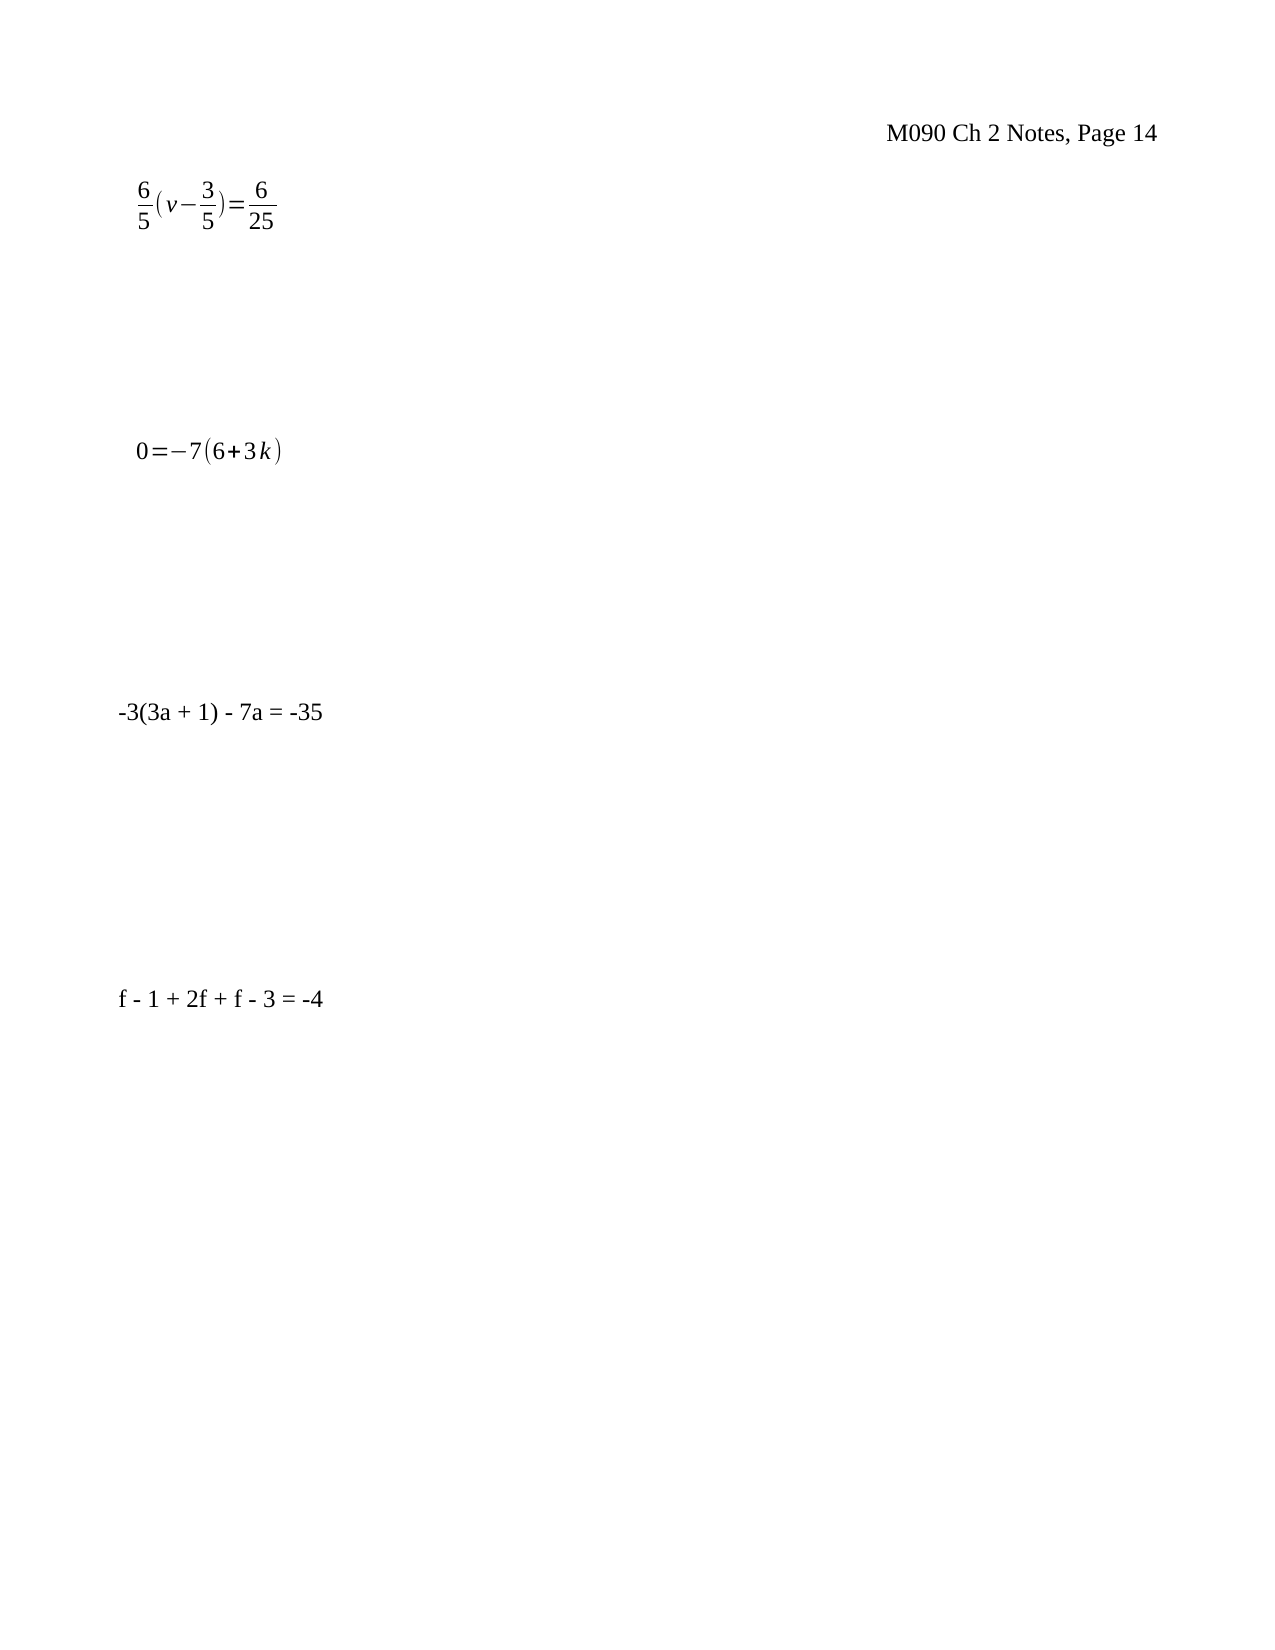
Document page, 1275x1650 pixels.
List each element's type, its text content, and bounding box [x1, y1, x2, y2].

text f - 1 + 2f + f - 3 = -4 [118, 984, 1157, 1013]
text -3(3a + 1) - 7a = -35 [118, 697, 1157, 725]
